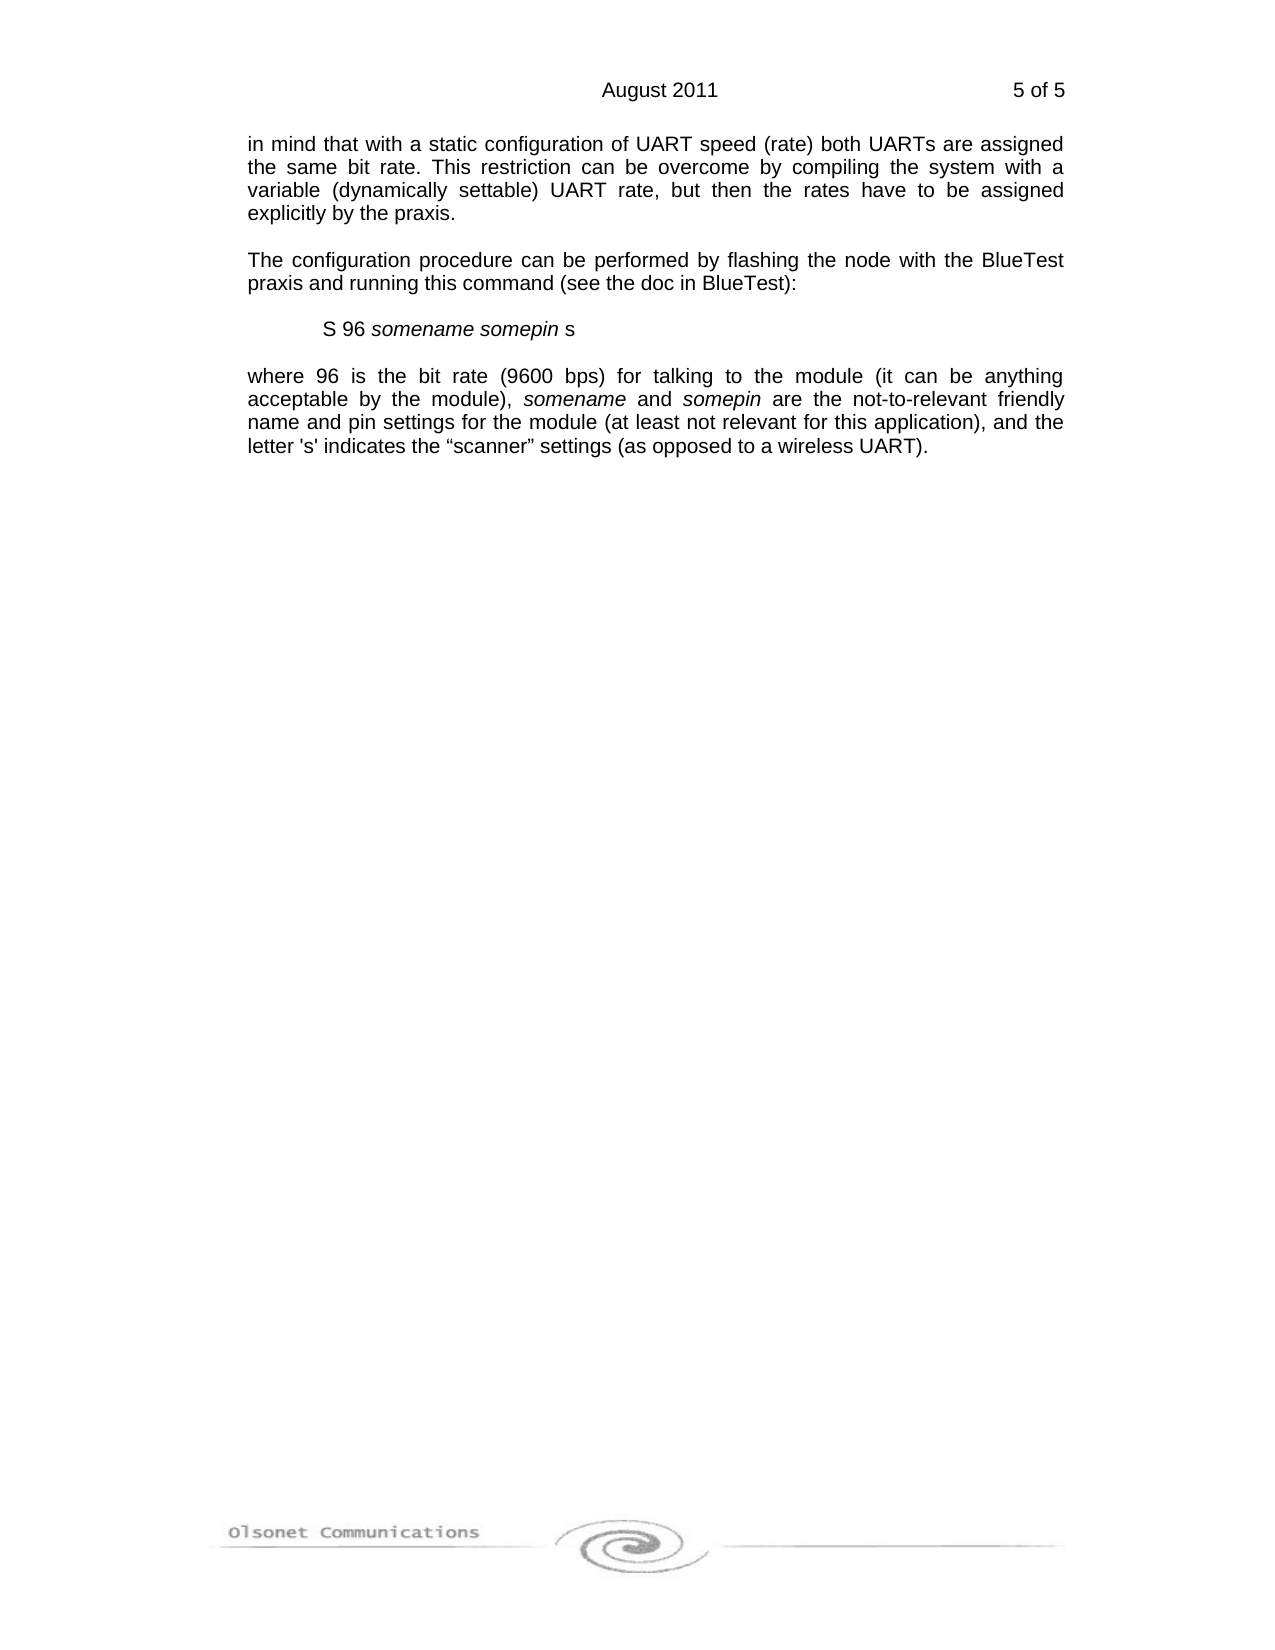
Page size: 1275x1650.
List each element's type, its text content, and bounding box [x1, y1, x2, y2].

text S 96 somename somepin s [247, 318, 1065, 341]
picture [210, 1504, 1065, 1596]
text where 96 is the bit rate (9600 bps) for talking to the module (it can be anything acceptable by the module), somename and somepin are the not-to-relevant friendly name and pin settings for the module (at least not relevant for this application), and the letter 's' indicates the “scanner” settings (as opposed to a wireless UART). [247, 364, 1065, 457]
text The configuration procedure can be performed by flashing the node with the BlueTest praxis and running this command (see the doc in BlueTest): [247, 248, 1065, 295]
text in mind that with a static configuration of UART speed (rate) both UARTs are assigned the same bit rate. This restriction can be overcome by compiling the system with a variable (dynamically settable) UART rate, but then the rates have to be assigned explicitly by the praxis. [247, 132, 1065, 225]
